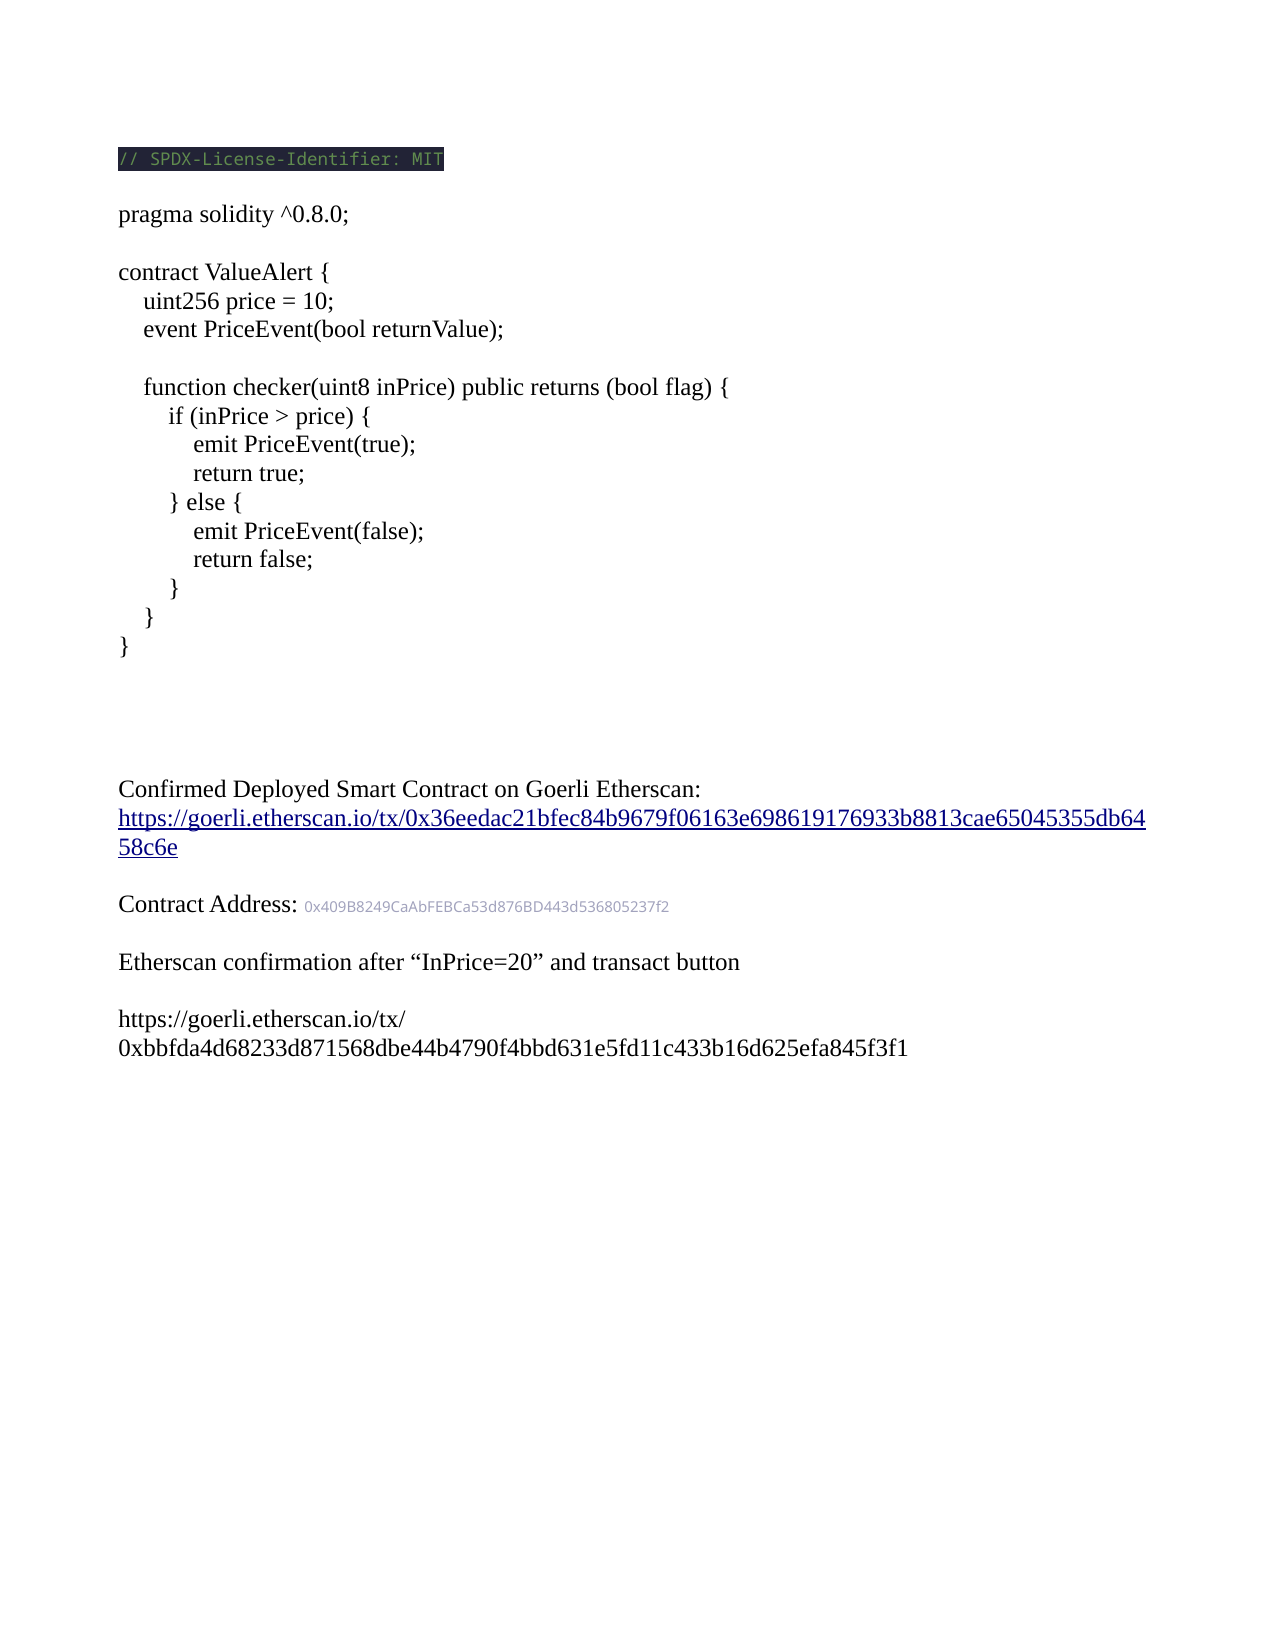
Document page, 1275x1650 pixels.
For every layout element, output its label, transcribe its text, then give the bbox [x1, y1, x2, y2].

text // SPDX-License-Identifier: MIT [118, 147, 1157, 171]
text Contract Address: 0x409B8249CaAbFEBCa53d876BD443d536805237f2 [118, 889, 1157, 918]
text emit PriceEvent(true); [118, 429, 1157, 458]
text } [118, 573, 1157, 602]
text https://goerli.etherscan.io/tx/0xbbfda4d68233d871568dbe44b4790f4bbd631e5fd11c433b16d625efa845f3f1 [118, 1004, 1157, 1062]
text Etherscan confirmation after “InPrice=20” and transact button [118, 947, 1157, 976]
text contract ValueAlert { [118, 257, 1157, 286]
text if (inPrice > price) { [118, 401, 1157, 429]
text return true; [118, 458, 1157, 487]
text } [118, 602, 1157, 631]
text } [118, 631, 1157, 659]
text function checker(uint8 inPrice) public returns (bool flag) { [118, 372, 1157, 401]
text return false; [118, 544, 1157, 573]
text Confirmed Deployed Smart Contract on Goerli Etherscan: https://goerli.etherscan.io/tx/0x36eedac21bfec84b9679f06163e698619176933b8813cae65045355db6458c6e [118, 774, 1157, 861]
text } else { [118, 487, 1157, 516]
text uint256 price = 10; [118, 286, 1157, 314]
text emit PriceEvent(false); [118, 516, 1157, 544]
text pragma solidity ^0.8.0; [118, 199, 1157, 228]
text event PriceEvent(bool returnValue); [118, 314, 1157, 343]
